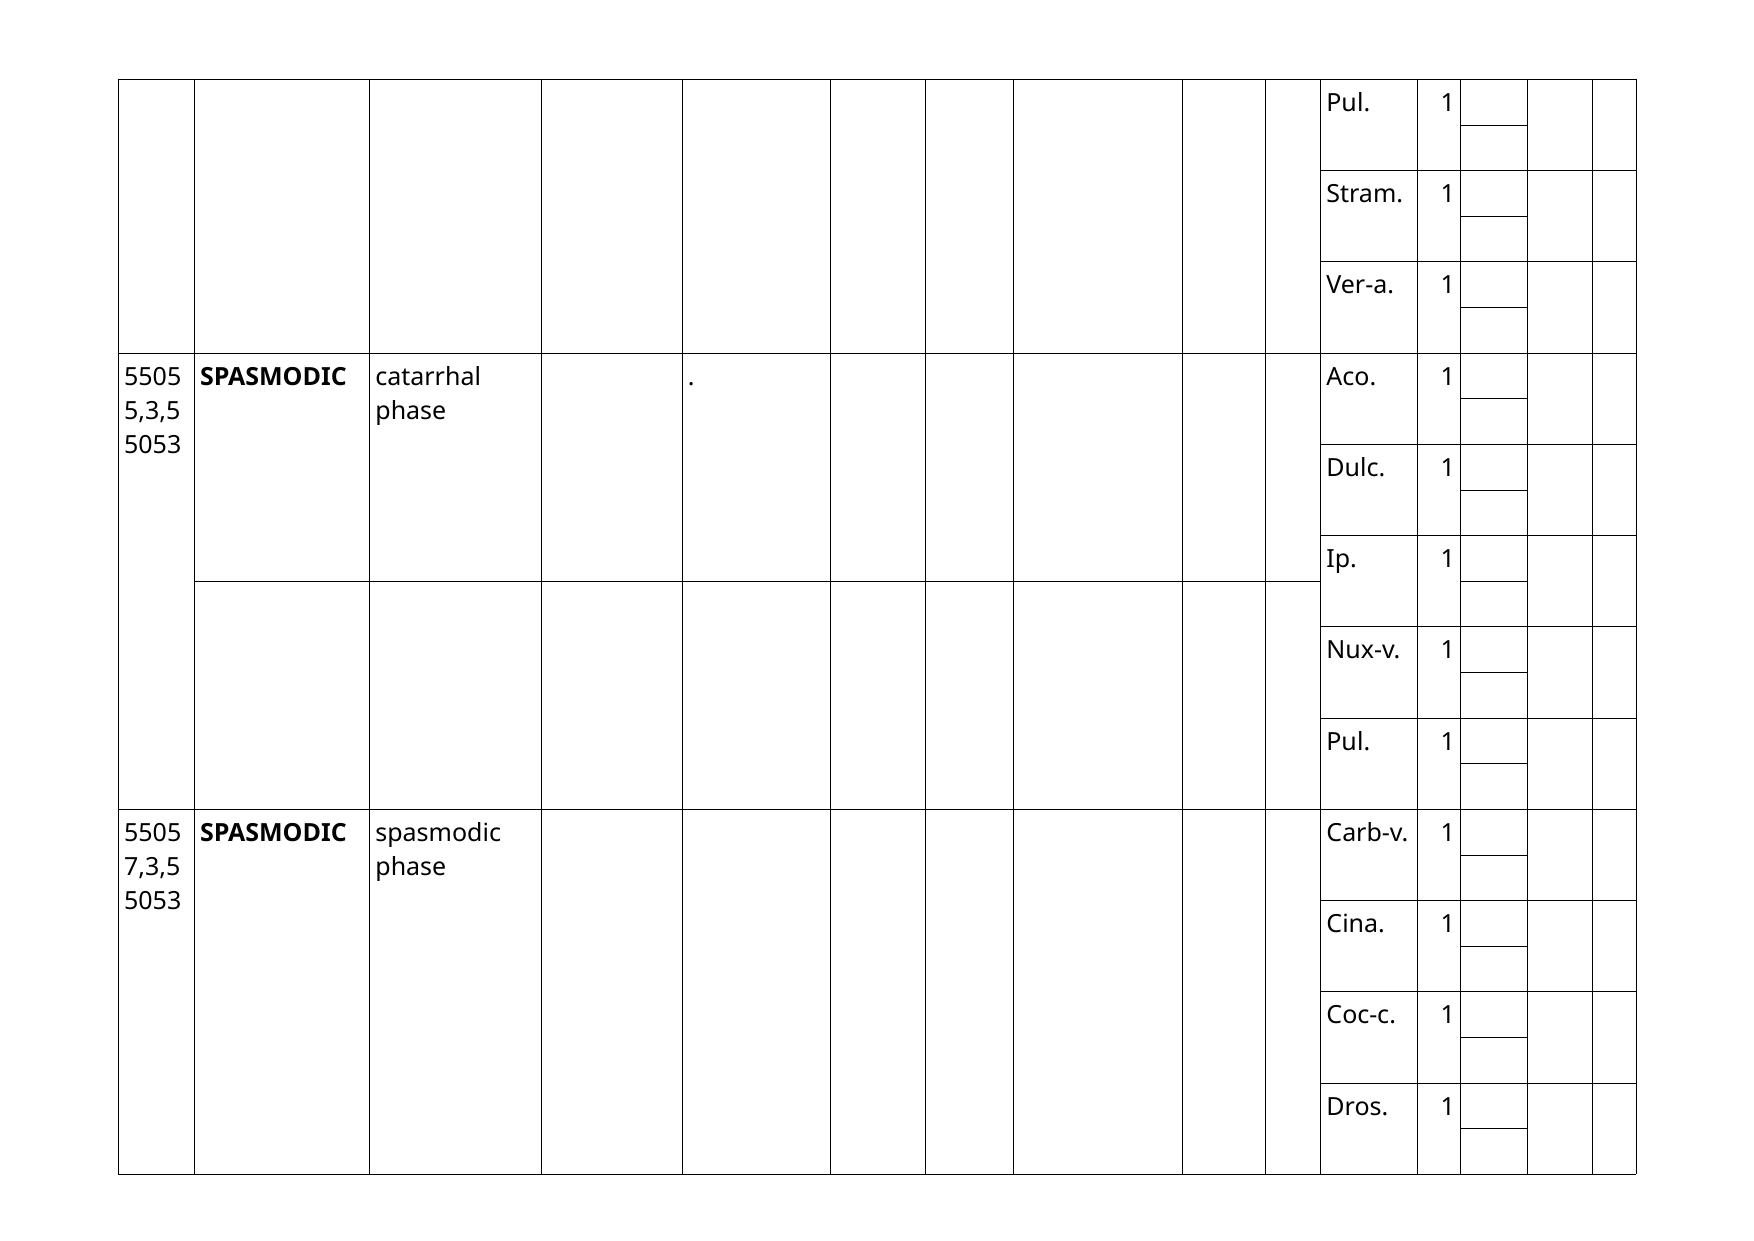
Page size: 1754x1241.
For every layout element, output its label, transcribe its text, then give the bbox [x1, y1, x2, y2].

table_cell 1 [1418, 992, 1460, 1083]
table_cell spasmodic [195, 354, 369, 581]
table_cell [831, 354, 925, 581]
table_cell [1461, 1038, 1527, 1083]
table_cell [1461, 217, 1527, 261]
table_cell Ver-a. [1321, 262, 1417, 353]
table_cell [1461, 536, 1527, 581]
table_cell 1 [1418, 719, 1460, 809]
table_cell [926, 80, 1013, 353]
table_cell [831, 582, 925, 809]
table_cell [683, 582, 830, 809]
table_cell 1 [1418, 262, 1460, 353]
table_cell 1 [1418, 627, 1460, 718]
table_cell [1593, 992, 1636, 1083]
table_cell Aco. [1321, 354, 1417, 444]
table_cell [370, 80, 541, 353]
table_cell [542, 582, 682, 809]
table_cell [1528, 171, 1592, 261]
table_cell [1014, 354, 1182, 581]
table_cell [831, 80, 925, 353]
table_cell Dulc. [1321, 445, 1417, 535]
table_cell 1 [1418, 810, 1460, 900]
table_cell Ip. [1321, 536, 1417, 626]
table_cell [1461, 947, 1527, 991]
table_cell [1593, 262, 1636, 353]
table_cell catarrhal phase [370, 354, 541, 581]
table_cell 55055,3,55053 [119, 354, 194, 809]
table_cell Pul. [1321, 719, 1417, 809]
table_cell Cina. [1321, 901, 1417, 991]
table_cell [926, 354, 1013, 581]
table_cell spasmodic phase [370, 810, 541, 1174]
table_cell [1014, 582, 1182, 809]
table_cell [1593, 901, 1636, 991]
table_cell [1593, 719, 1636, 809]
table_cell [195, 582, 369, 809]
table_cell Carb-v. [1321, 810, 1417, 900]
table_cell [1461, 673, 1527, 718]
table_cell [683, 80, 830, 353]
table_cell [1593, 1084, 1636, 1174]
table_cell [1461, 627, 1527, 672]
table_cell [926, 810, 1013, 1174]
table_cell [195, 80, 369, 353]
table_cell [1461, 1084, 1527, 1128]
table_cell [119, 80, 194, 353]
table_cell [1461, 1129, 1527, 1174]
table_cell [1183, 354, 1265, 581]
table_cell [1461, 80, 1527, 124]
table_cell [1266, 80, 1320, 353]
table_cell [1461, 399, 1527, 444]
table_cell 1 [1418, 445, 1460, 535]
table_cell [1183, 582, 1265, 809]
table_cell [1461, 126, 1527, 170]
table_cell 1 [1418, 901, 1460, 991]
table_cell [1528, 719, 1592, 809]
table_cell [1528, 992, 1592, 1083]
table_cell 55057,3,55053 [119, 810, 194, 1174]
table_cell Pul. [1321, 80, 1417, 170]
table_cell [1593, 80, 1636, 170]
table_cell [1593, 536, 1636, 626]
table_cell 1 [1418, 1084, 1460, 1174]
table_cell [1593, 354, 1636, 444]
table_cell [1266, 810, 1320, 1174]
table_cell [1593, 445, 1636, 535]
table_cell [1593, 171, 1636, 261]
table_cell 1 [1418, 536, 1460, 626]
table_cell [1183, 80, 1265, 353]
table_cell [1528, 262, 1592, 353]
table_cell [542, 810, 682, 1174]
table_cell Nux-v. [1321, 627, 1417, 718]
table_cell Coc-c. [1321, 992, 1417, 1083]
table_cell [1528, 1084, 1592, 1174]
table_cell [1461, 491, 1527, 535]
table_cell [1461, 810, 1527, 854]
table_cell [542, 354, 682, 581]
table_cell [1528, 810, 1592, 900]
table_cell . [683, 354, 830, 581]
table_cell [1593, 810, 1636, 900]
table_cell [683, 810, 830, 1174]
table_cell spasmodic [195, 810, 369, 1174]
table_cell [1461, 992, 1527, 1037]
table_cell [1528, 445, 1592, 535]
table_cell [1183, 810, 1265, 1174]
table_cell [831, 810, 925, 1174]
table_cell [1014, 810, 1182, 1174]
table_cell [1528, 901, 1592, 991]
table_cell [542, 80, 682, 353]
table_cell [926, 582, 1013, 809]
table_cell [1528, 354, 1592, 444]
table_cell [1461, 354, 1527, 398]
table_cell [1528, 536, 1592, 626]
table_cell 1 [1418, 171, 1460, 261]
table_cell Dros. [1321, 1084, 1417, 1174]
table_cell [1461, 901, 1527, 946]
table_cell [1528, 627, 1592, 718]
table_cell [1461, 719, 1527, 763]
table_cell [1461, 262, 1527, 307]
table_cell [1461, 308, 1527, 353]
table_cell [1461, 171, 1527, 216]
table_cell [1266, 354, 1320, 581]
table_cell 1 [1418, 354, 1460, 444]
table_cell [1461, 445, 1527, 489]
table_cell [1014, 80, 1182, 353]
table_cell Stram. [1321, 171, 1417, 261]
table_cell [1461, 582, 1527, 626]
table_cell [1461, 764, 1527, 809]
table_cell [1528, 80, 1592, 170]
table_cell [1266, 582, 1320, 809]
table_cell 1 [1418, 80, 1460, 170]
table_cell [1461, 856, 1527, 900]
table_cell [1593, 627, 1636, 718]
table_cell [370, 582, 541, 809]
